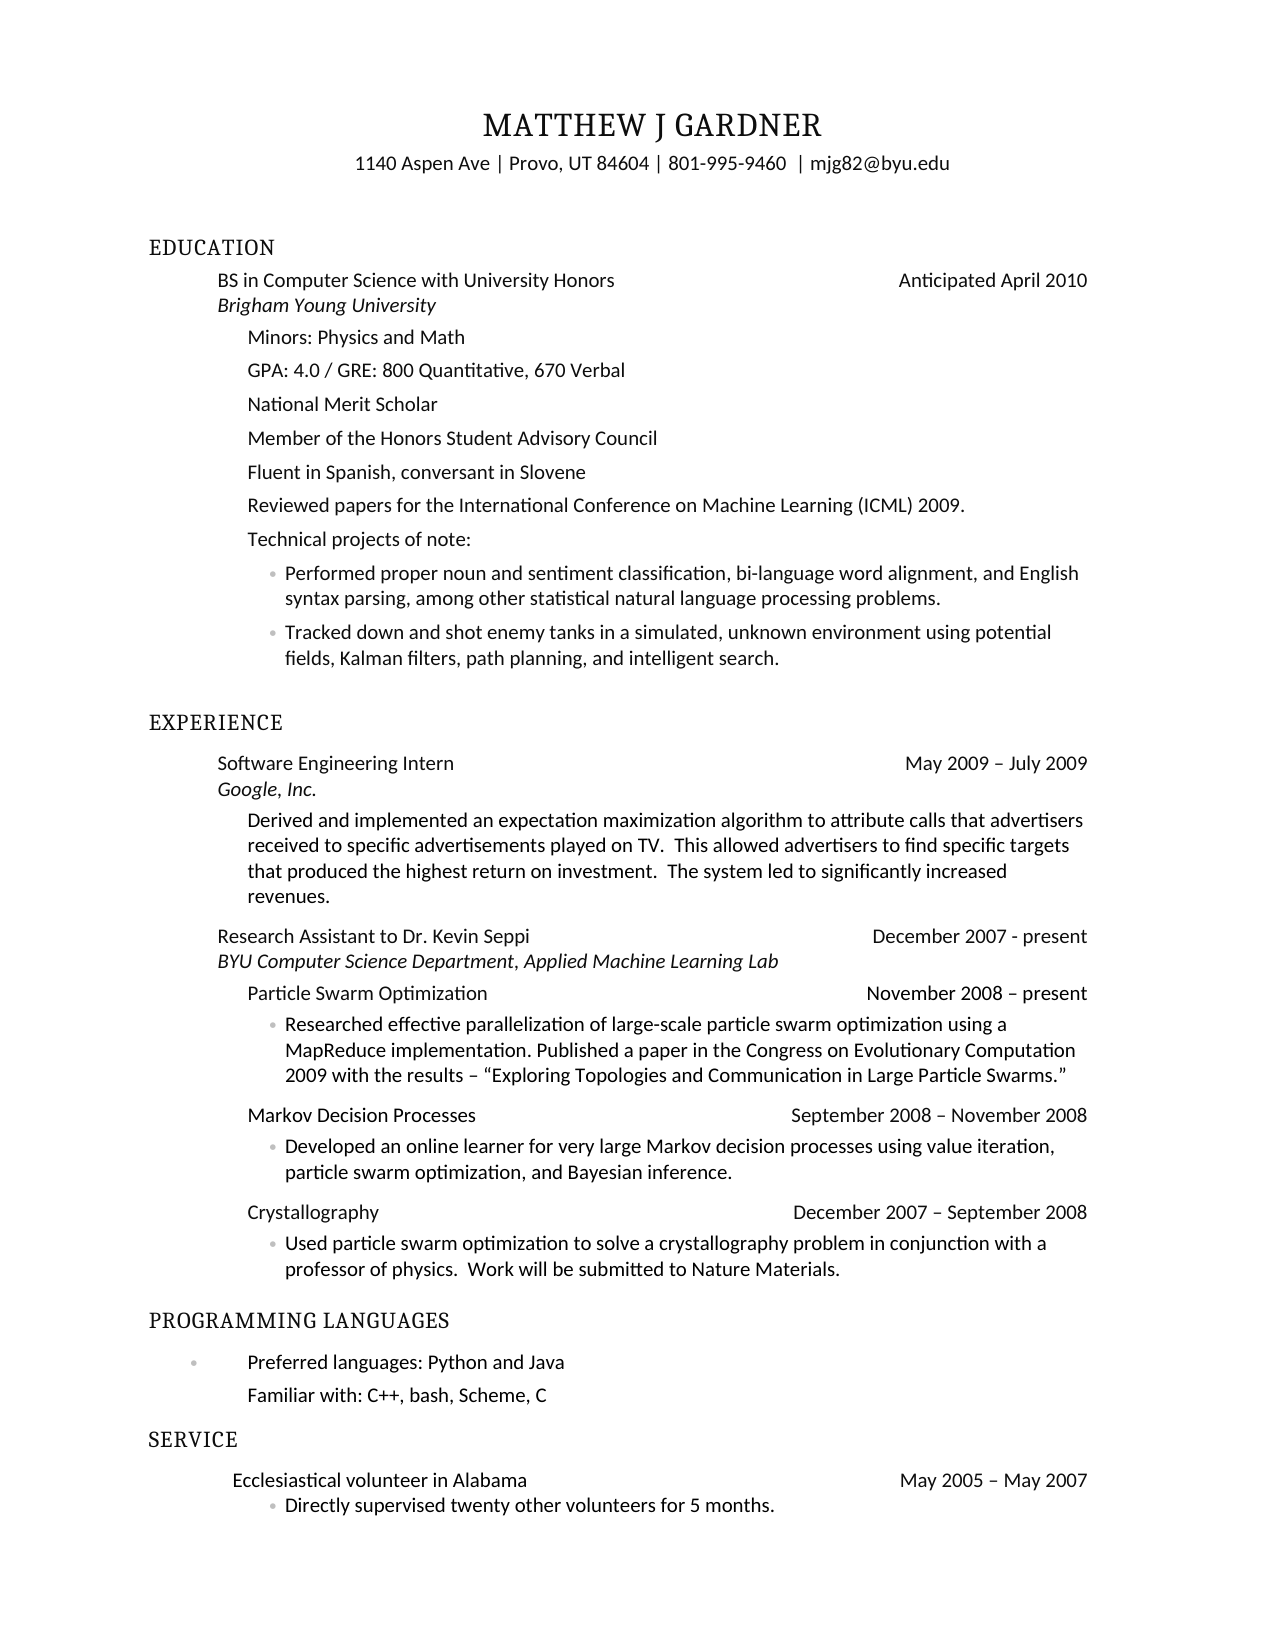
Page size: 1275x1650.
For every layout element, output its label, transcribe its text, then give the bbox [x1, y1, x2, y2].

table_cell 1140 Aspen Ave | Provo, UT 84604 | 801-995-9460 | mjg82@byu.edu [205, 148, 1099, 179]
table_cell December 2007 – September 2008 [652, 1196, 1099, 1227]
table_cell Particle Swarm Optimization [205, 977, 652, 1009]
table_cell Minors: Physics and Math GPA: 4.0 / GRE: 800 Quantitative, 670 Verbal National Merit Scholar Member of the Honors Student Advisory Council Fluent in Spanish, conversant in Slovene Reviewed papers for the International Conference on Machine Learning (ICML) 2009. Technical projects of note: Performed proper noun and sentiment classification, bi-language word alignment, and English syntax parsing, among other statistical natural language processing problems. Tracked down and shot enemy tanks in a simulated, unknown environment using potential fields, Kalman filters, path planning, and intelligent search. [205, 321, 1099, 694]
table_cell September 2008 – November 2008 [652, 1099, 1099, 1131]
table_cell [136, 748, 205, 804]
table_cell Service [136, 1411, 1099, 1464]
table_cell December 2007 - present [824, 920, 1099, 977]
table_cell Markov Decision Processes [205, 1099, 652, 1131]
table_cell Experience [136, 694, 1099, 747]
table_cell November 2008 – present [652, 977, 1099, 1009]
table_cell [136, 1464, 205, 1575]
table_cell BS in Computer Science with University Honors Brigham Young University [205, 264, 816, 321]
table_cell [136, 1346, 205, 1411]
table_cell Derived and implemented an expectation maximization algorithm to attribute calls that advertisers received to specific advertisements played on TV. This allowed advertisers to find specific targets that produced the highest return on investment. The system led to significantly increased revenues. [205, 804, 1099, 920]
table_cell Developed an online learner for very large Markov decision processes using value iteration, particle swarm optimization, and Bayesian inference. [205, 1131, 1099, 1196]
table_cell Used particle swarm optimization to solve a crystallography problem in conjunction with a professor of physics. Work will be submitted to Nature Materials. [205, 1228, 1099, 1293]
table_cell Preferred languages: Python and Java Familiar with: C++, bash, Scheme, C [205, 1346, 1099, 1411]
table_cell Software Engineering Intern Google, Inc. [205, 748, 824, 804]
table_cell May 2009 – July 2009 [824, 748, 1099, 804]
table_cell Education [136, 179, 1099, 264]
table_cell Ecclesiastical volunteer in Alabama Directly supervised twenty other volunteers for 5 months. [205, 1464, 881, 1575]
table_cell [136, 321, 205, 694]
table_cell [136, 920, 205, 977]
table_cell [136, 804, 205, 920]
table_cell [136, 977, 205, 1293]
table_cell Anticipated April 2010 [816, 264, 1099, 321]
table_cell [136, 148, 205, 179]
table_cell Crystallography [205, 1196, 652, 1227]
table_cell Researched effective parallelization of large-scale particle swarm optimization using a MapReduce implementation. Published a paper in the Congress on Evolutionary Computation 2009 with the results – “Exploring Topologies and Communication in Large Particle Swarms.” [205, 1009, 1099, 1099]
table_cell May 2005 – May 2007 [881, 1464, 1099, 1575]
table_header Matthew J Gardner [205, 103, 1099, 147]
table_cell PRogramming Languages [136, 1293, 1099, 1346]
table_cell [136, 264, 205, 321]
table_header [136, 103, 205, 147]
table_cell Research Assistant to Dr. Kevin Seppi BYU Computer Science Department, Applied Machine Learning Lab [205, 920, 824, 977]
